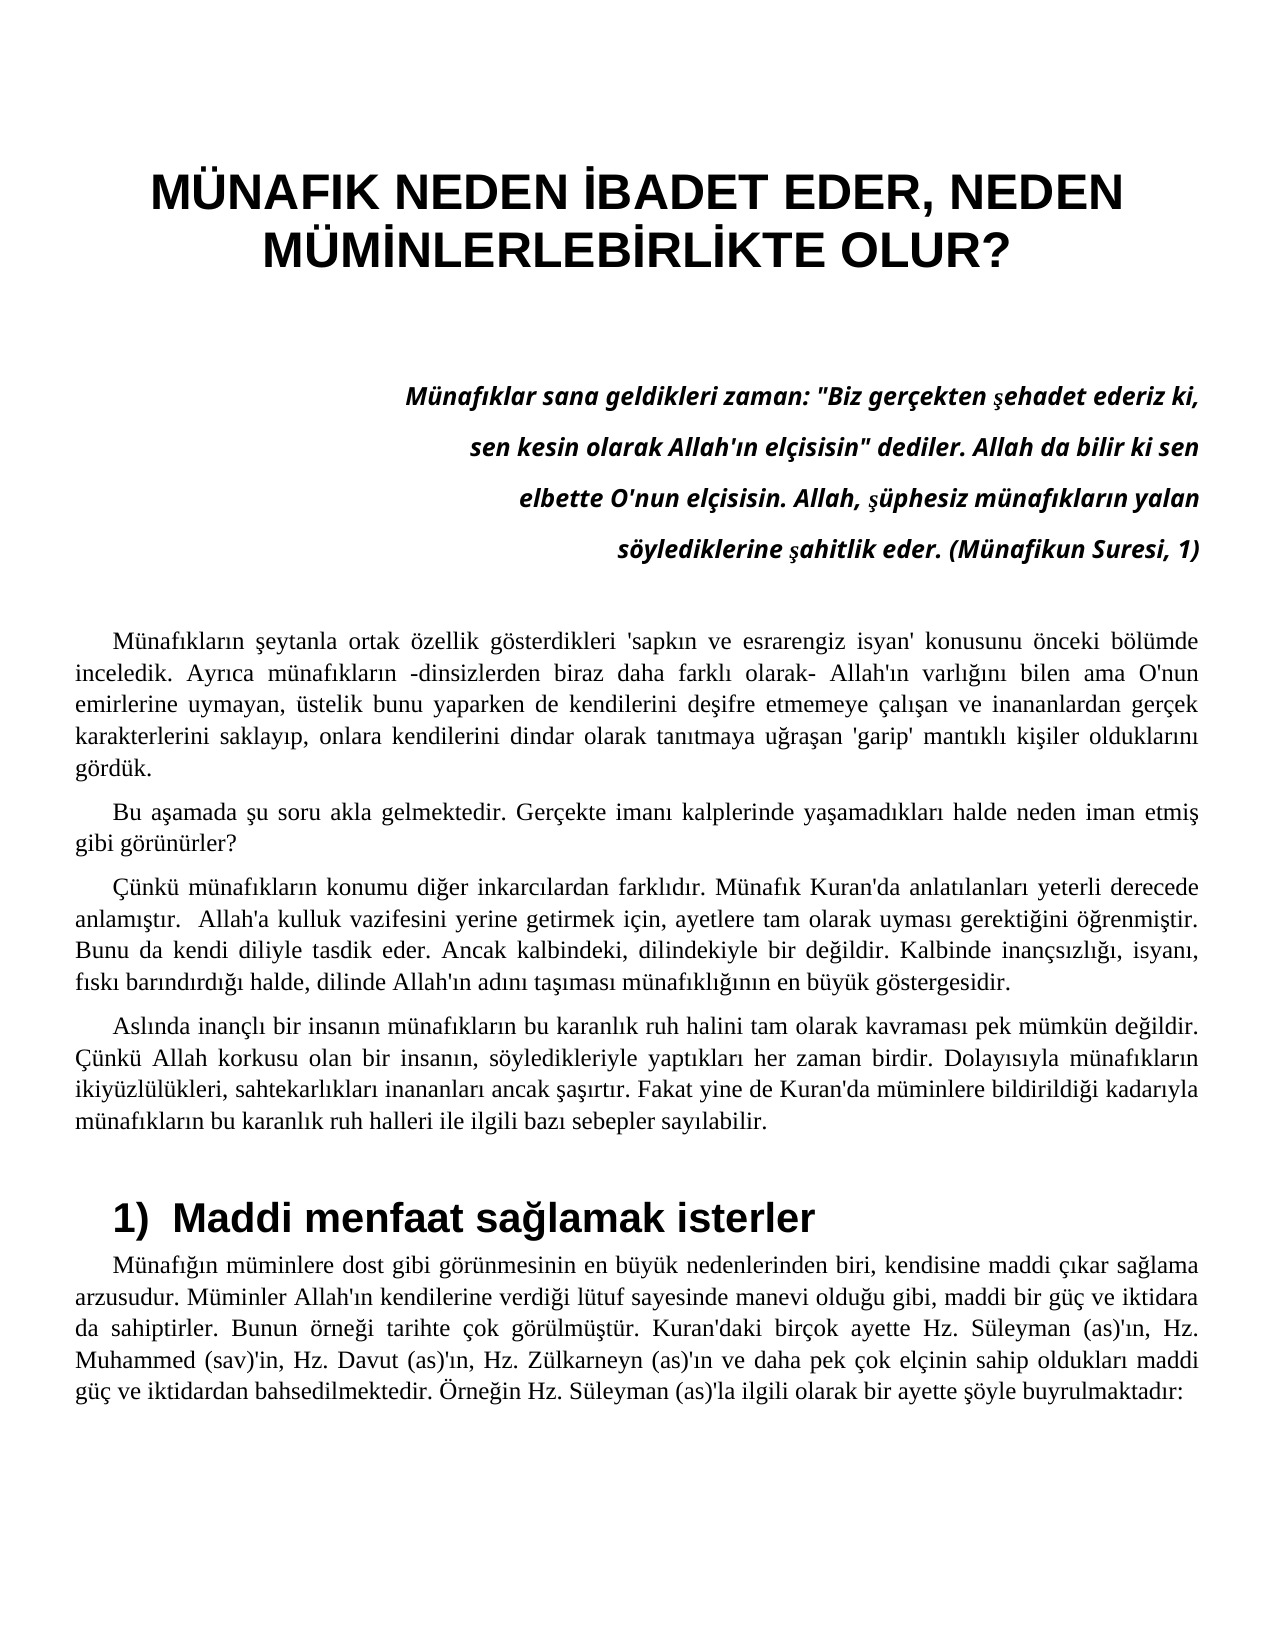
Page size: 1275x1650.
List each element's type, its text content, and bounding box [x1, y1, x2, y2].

subtitle MÜNAFIK NEDEN İBADET EDER, NEDEN MÜMİNLERLEBİRLİKTE OLUR? [75, 162, 1200, 277]
text Çünkü münafıkların konumu diğer inkarcılardan farklıdır. Münafık Kuran'da anlatılanları yeterli derecede anlamıştır. Allah'a kulluk vazifesini yerine getirmek için, ayetlere tam olarak uyması gerektiğini öğrenmiştir. Bunu da kendi diliyle tasdik eder. Ancak kalbindeki, dilindekiyle bir değildir. Kalbinde inançsızlığı, isyanı, fıskı barındırdığı halde, dilinde Allah'ın adını taşıması münafıklığının en büyük göstergesidir. [75, 872, 1200, 996]
text Bu aşamada şu soru akla gelmektedir. Gerçekte imanı kalplerinde yaşamadıkları halde neden iman etmiş gibi görünürler? [75, 797, 1200, 857]
text Münafıkların şeytanla ortak özellik gösterdikleri 'sapkın ve esrarengiz isyan' konusunu önceki bölümde inceledik. Ayrıca münafıkların -dinsizlerden biraz daha farklı olarak- Allah'ın varlığını bilen ama O'nun emirlerine uymayan, üstelik bunu yaparken de kendilerini deşifre etmemeye çalışan ve inananlardan gerçek karakterlerini saklayıp, onlara kendilerini dindar olarak tanıtmaya uğraşan 'garip' mantıklı kişiler olduklarını gördük. [75, 626, 1200, 781]
text Münafıklar sana geldikleri zaman: "Biz gerçekten şehadet ederiz ki, sen kesin olarak Allah'ın elçisisin" dediler. Allah da bilir ki sen elbette O'nun elçisisin. Allah, şüphesiz münafıkların yalan söylediklerine şahitlik eder. (Münafikun Suresi, 1) [400, 378, 1200, 565]
text Aslında inançlı bir insanın münafıkların bu karanlık ruh halini tam olarak kavraması pek mümkün değildir. Çünkü Allah korkusu olan bir insanın, söyledikleriyle yaptıkları her zaman birdir. Dolayısıyla münafıkların ikiyüzlülükleri, sahtekarlıkları inananları ancak şaşırtır. Fakat yine de Kuran'da müminlere bildirildiği kadarıyla münafıkların bu karanlık ruh halleri ile ilgili bazı sebepler sayılabilir. [75, 1011, 1200, 1134]
subtitle Maddi menfaat sağlamak isterler [112, 1194, 1200, 1242]
text Münafığın müminlere dost gibi görünmesinin en büyük nedenlerinden biri, kendisine maddi çıkar sağlama arzusudur. Müminler Allah'ın kendilerine verdiği lütuf sayesinde manevi olduğu gibi, maddi bir güç ve iktidara da sahiptirler. Bunun örneği tarihte çok görülmüştür. Kuran'daki birçok ayette Hz. Süleyman (as)'ın, Hz. Muhammed (sav)'in, Hz. Davut (as)'ın, Hz. Zülkarneyn (as)'ın ve daha pek çok elçinin sahip oldukları maddi güç ve iktidardan bahsedilmektedir. Örneğin Hz. Süleyman (as)'la ilgili olarak bir ayette şöyle buyrulmaktadır: [75, 1250, 1200, 1405]
